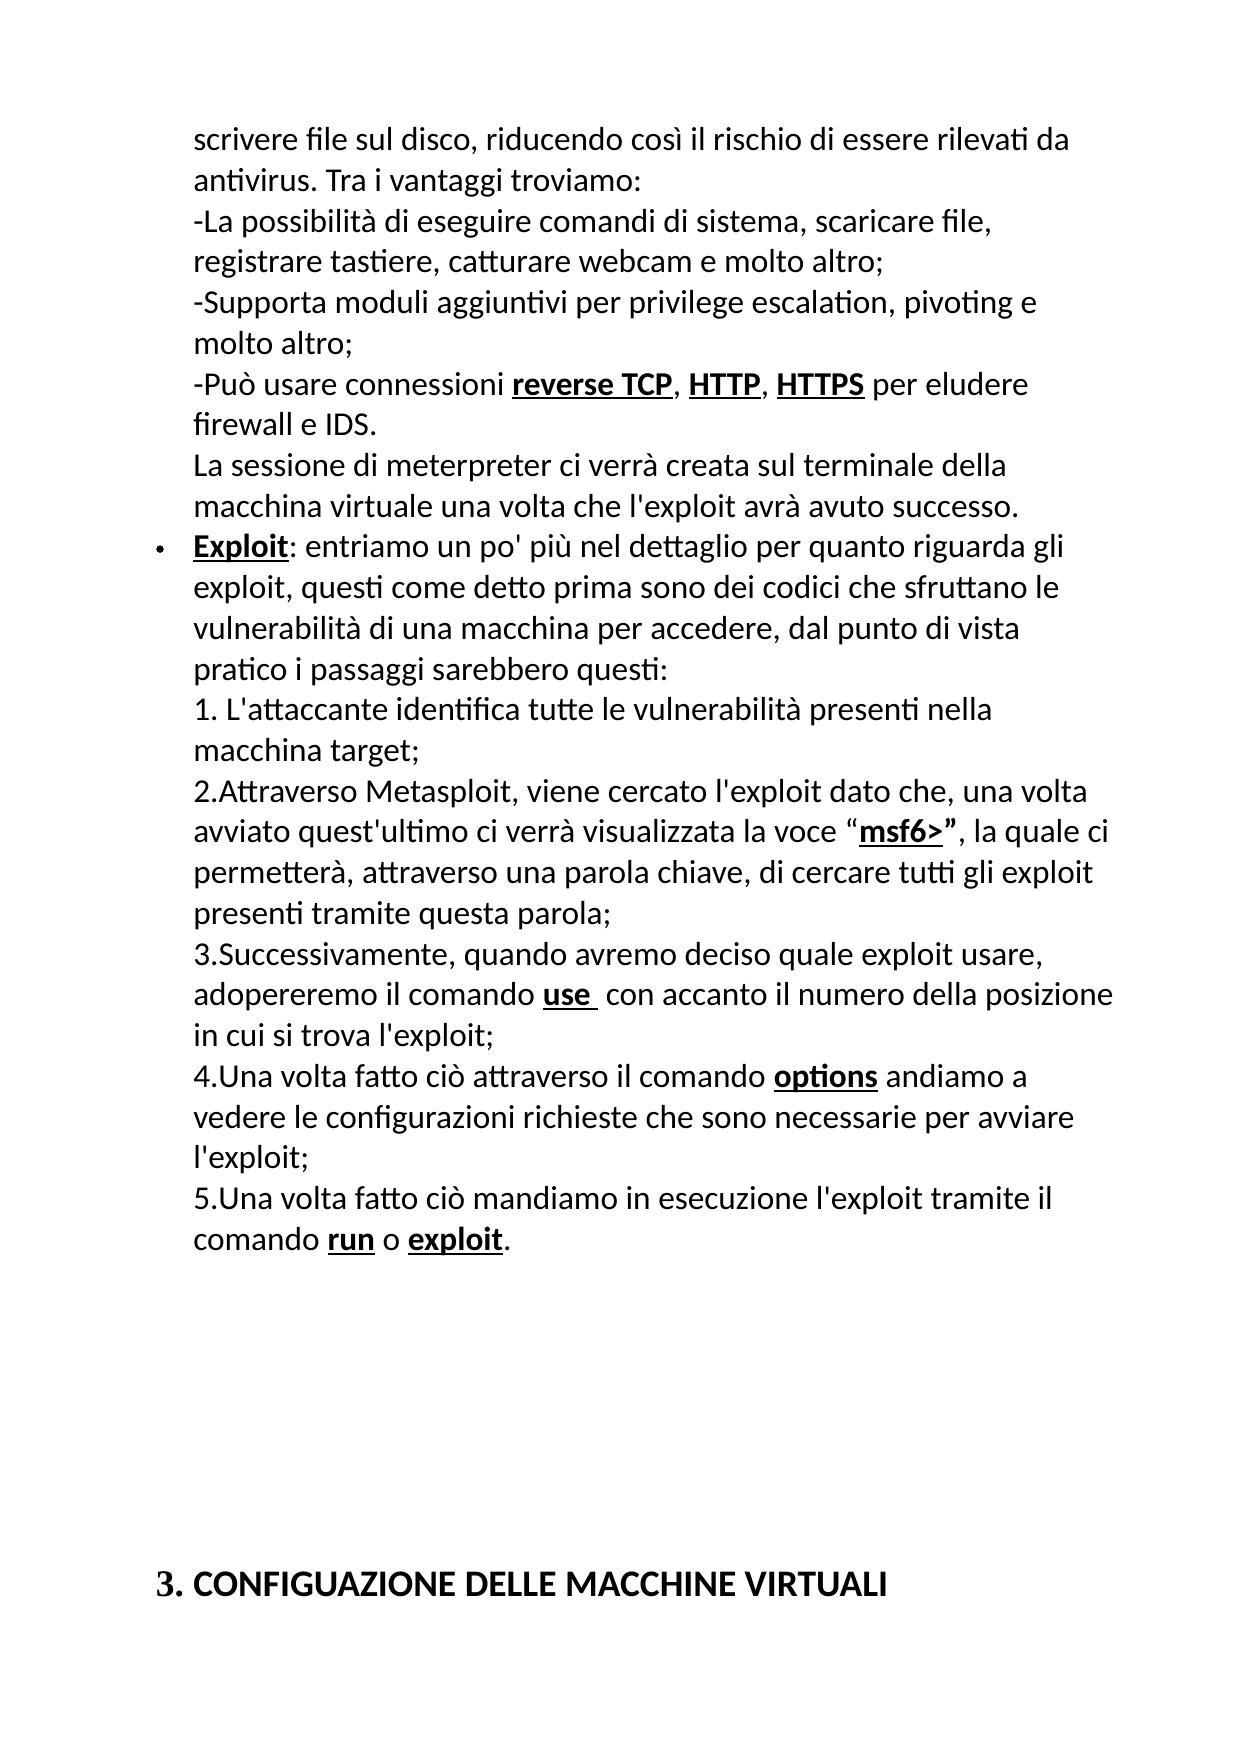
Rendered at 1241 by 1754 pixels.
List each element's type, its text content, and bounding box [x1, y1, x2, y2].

list 3.Successivamente, quando avremo deciso quale exploit usare, adopereremo il comando use con accanto il numero della posizione in cui si trova l'exploit; [156, 933, 1122, 1055]
list scrivere file sul disco, riducendo così il rischio di essere rilevati da antivirus. Tra i vantaggi troviamo: [156, 118, 1122, 199]
list 2.Attraverso Metasploit, viene cercato l'exploit dato che, una volta avviato quest'ultimo ci verrà visualizzata la voce “msf6>”, la quale ci permetterà, attraverso una parola chiave, di cercare tutti gli exploit presenti tramite questa parola; [156, 770, 1122, 933]
list Exploit: entriamo un po' più nel dettaglio per quanto riguarda gli exploit, questi come detto prima sono dei codici che sfruttano le vulnerabilità di una macchina per accedere, dal punto di vista pratico i passaggi sarebbero questi: [156, 525, 1122, 688]
list 5.Una volta fatto ciò mandiamo in esecuzione l'exploit tramite il comando run o exploit. [156, 1177, 1122, 1258]
list 1. L'attaccante identifica tutte le vulnerabilità presenti nella macchina target; [156, 688, 1122, 770]
list CONFIGUAZIONE DELLE MACCHINE VIRTUALI [156, 1560, 1122, 1606]
list -Può usare connessioni reverse TCP, HTTP, HTTPS per eludere firewall e IDS. [156, 362, 1122, 444]
list -Supporta moduli aggiuntivi per privilege escalation, pivoting e molto altro; [156, 281, 1122, 362]
list -La possibilità di eseguire comandi di sistema, scaricare file, registrare tastiere, catturare webcam e molto altro; [156, 199, 1122, 281]
list La sessione di meterpreter ci verrà creata sul terminale della macchina virtuale una volta che l'exploit avrà avuto successo. [156, 444, 1122, 525]
list 4.Una volta fatto ciò attraverso il comando options andiamo a vedere le configurazioni richieste che sono necessarie per avviare l'exploit; [156, 1055, 1122, 1177]
